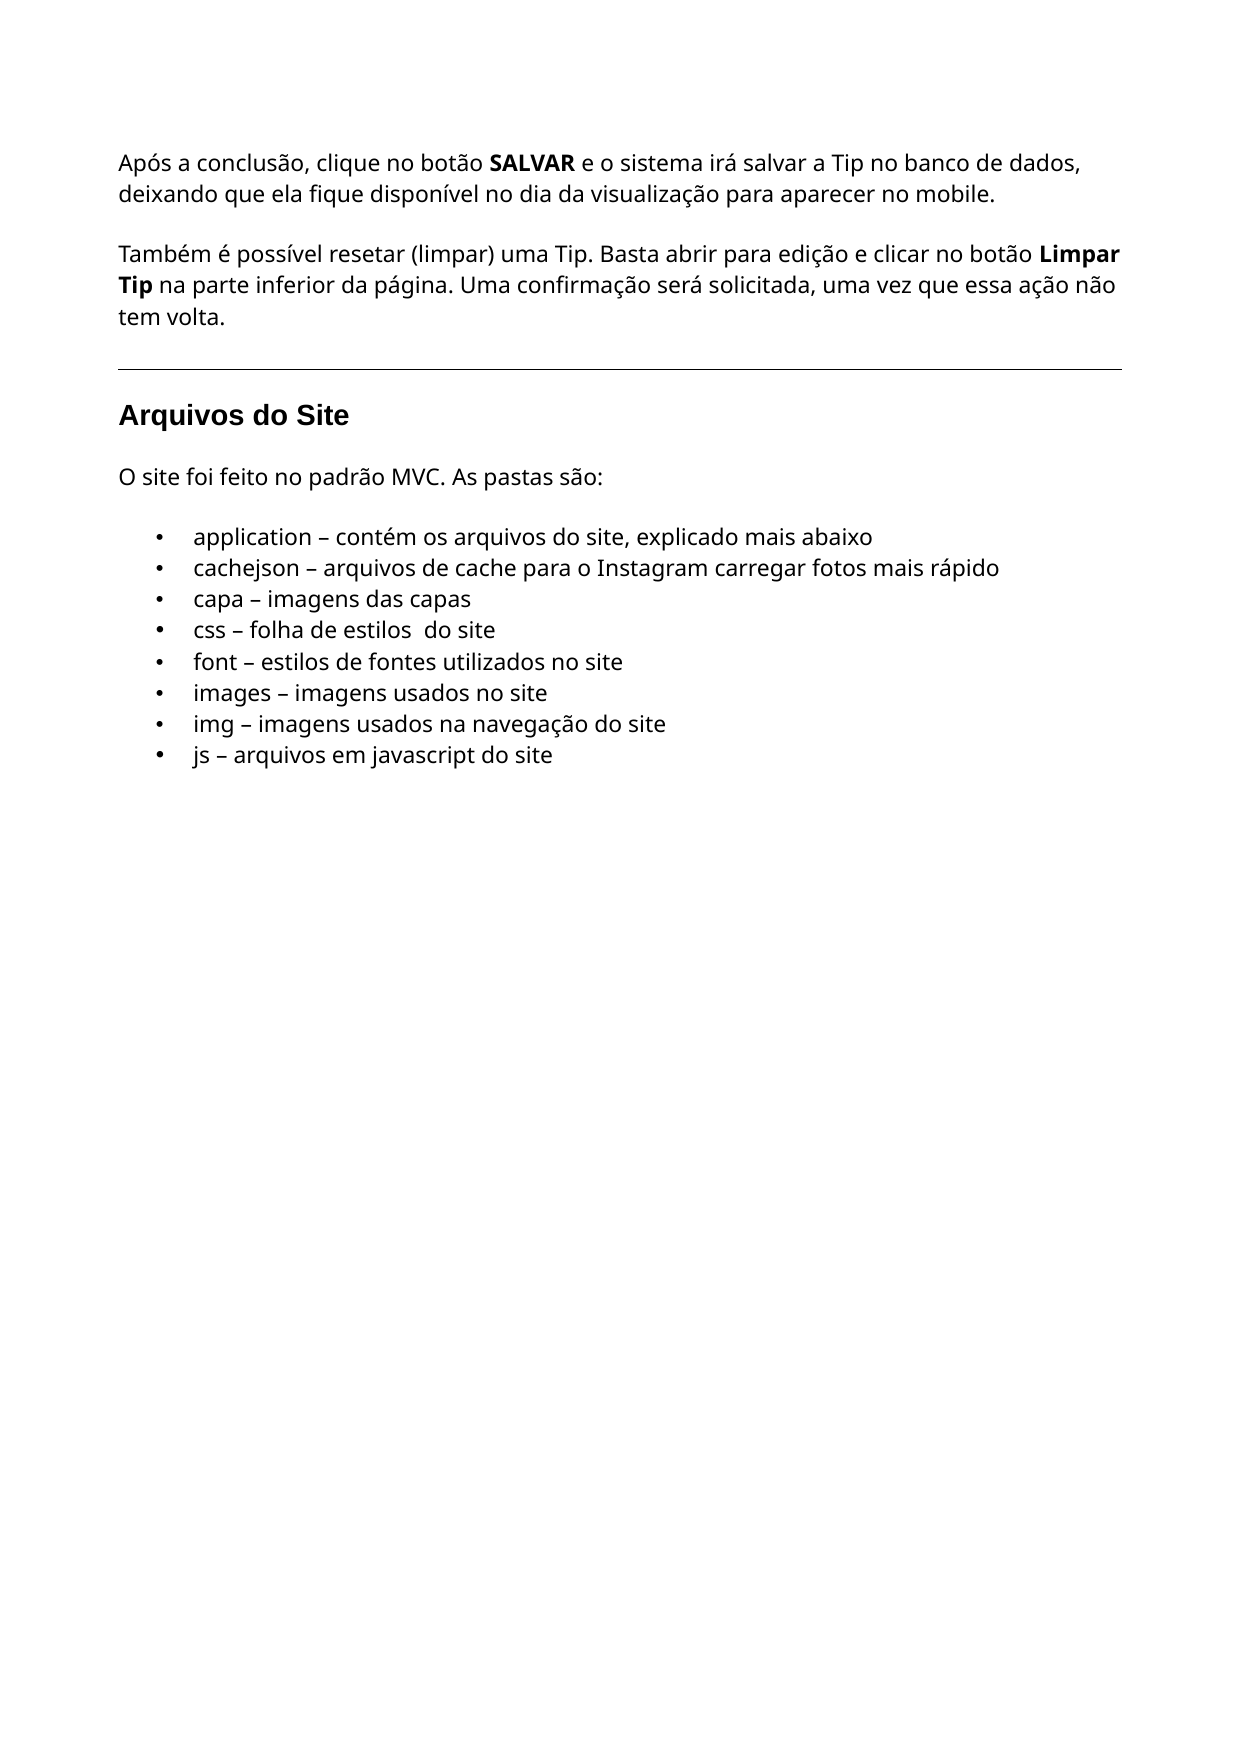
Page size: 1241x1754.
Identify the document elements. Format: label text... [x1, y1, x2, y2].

list font – estilos de fontes utilizados no site [156, 646, 1122, 677]
list js – arquivos em javascript do site [156, 739, 1122, 771]
text O site foi feito no padrão MVC. As pastas são: [118, 461, 1122, 492]
text Arquivos do Site [118, 398, 1122, 432]
text Após a conclusão, clique no botão SALVAR e o sistema irá salvar a Tip no banco de dados, deixando que ela fique disponível no dia da visualização para aparecer no mobile. [118, 147, 1122, 209]
list css – folha de estilos do site [156, 614, 1122, 646]
list application – contém os arquivos do site, explicado mais abaixo [156, 521, 1122, 552]
text Também é possível resetar (limpar) uma Tip. Basta abrir para edição e clicar no botão Limpar Tip na parte inferior da página. Uma confirmação será solicitada, uma vez que essa ação não tem volta. [118, 238, 1122, 332]
list cachejson – arquivos de cache para o Instagram carregar fotos mais rápido [156, 552, 1122, 583]
list img – imagens usados na navegação do site [156, 708, 1122, 739]
list images – imagens usados no site [156, 677, 1122, 708]
list capa – imagens das capas [156, 583, 1122, 614]
